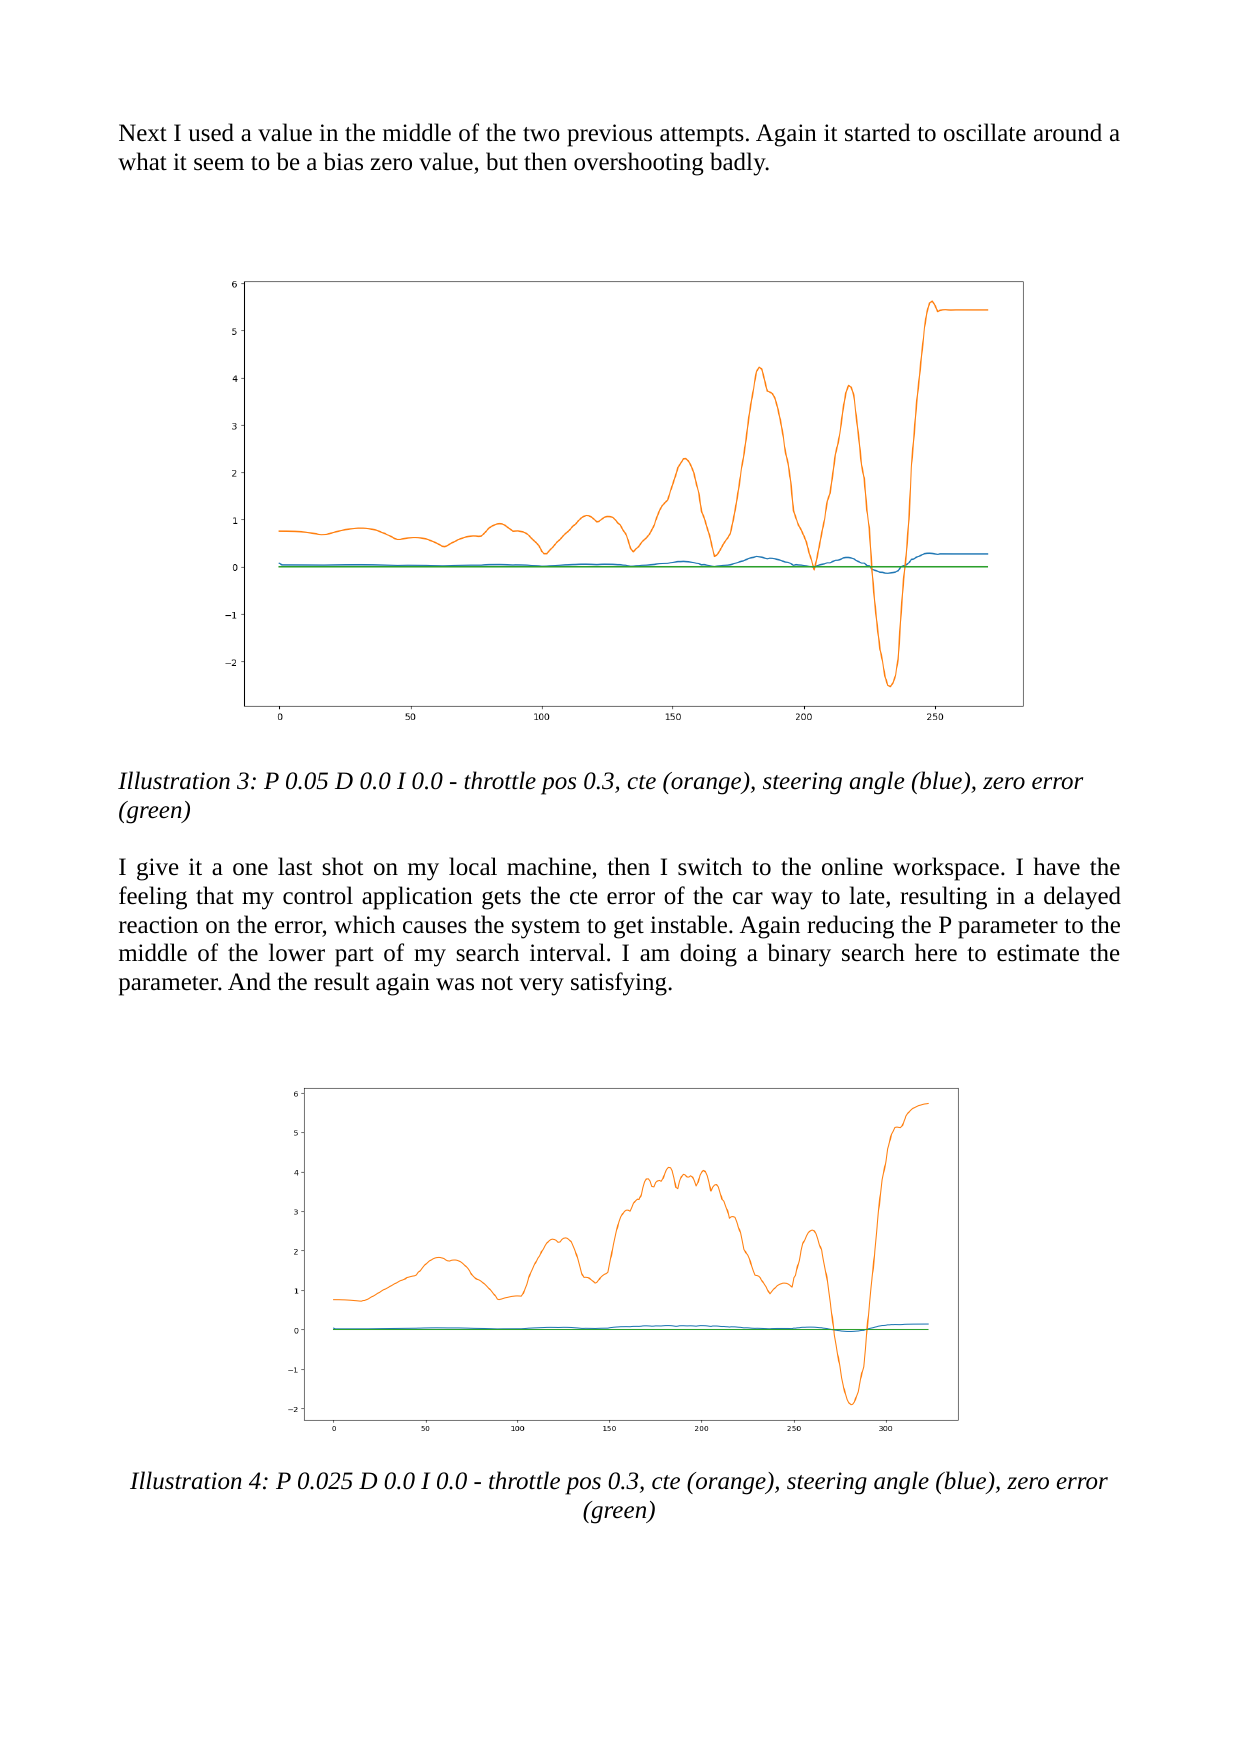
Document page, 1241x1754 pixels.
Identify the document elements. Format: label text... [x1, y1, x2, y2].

text Illustration 4: P 0.025 D 0.0 I 0.0 - throttle pos 0.3, cte (orange), steering angle (blue), zero error (green) [118, 1037, 1122, 1524]
picture [198, 1037, 1042, 1467]
text Illustration 3: P 0.05 D 0.0 I 0.0 - throttle pos 0.3, cte (orange), steering angle (blue), zero error (green) [118, 766, 1122, 823]
text Next I used a value in the middle of the two previous attempts. Again it started to oscillate around a what it seem to be a bias zero value, but then overshooting badly. [118, 118, 1122, 176]
text I give it a one last shot on my local machine, then I switch to the online workspace. I have the feeling that my control application gets the cte error of the car way to late, resulting in a delayed reaction on the error, which causes the system to get instable. Again reducing the P parameter to the middle of the lower part of my search interval. I am doing a binary search here to estimate the parameter. And the result again was not very satisfying. [118, 852, 1122, 996]
picture [118, 216, 1123, 766]
